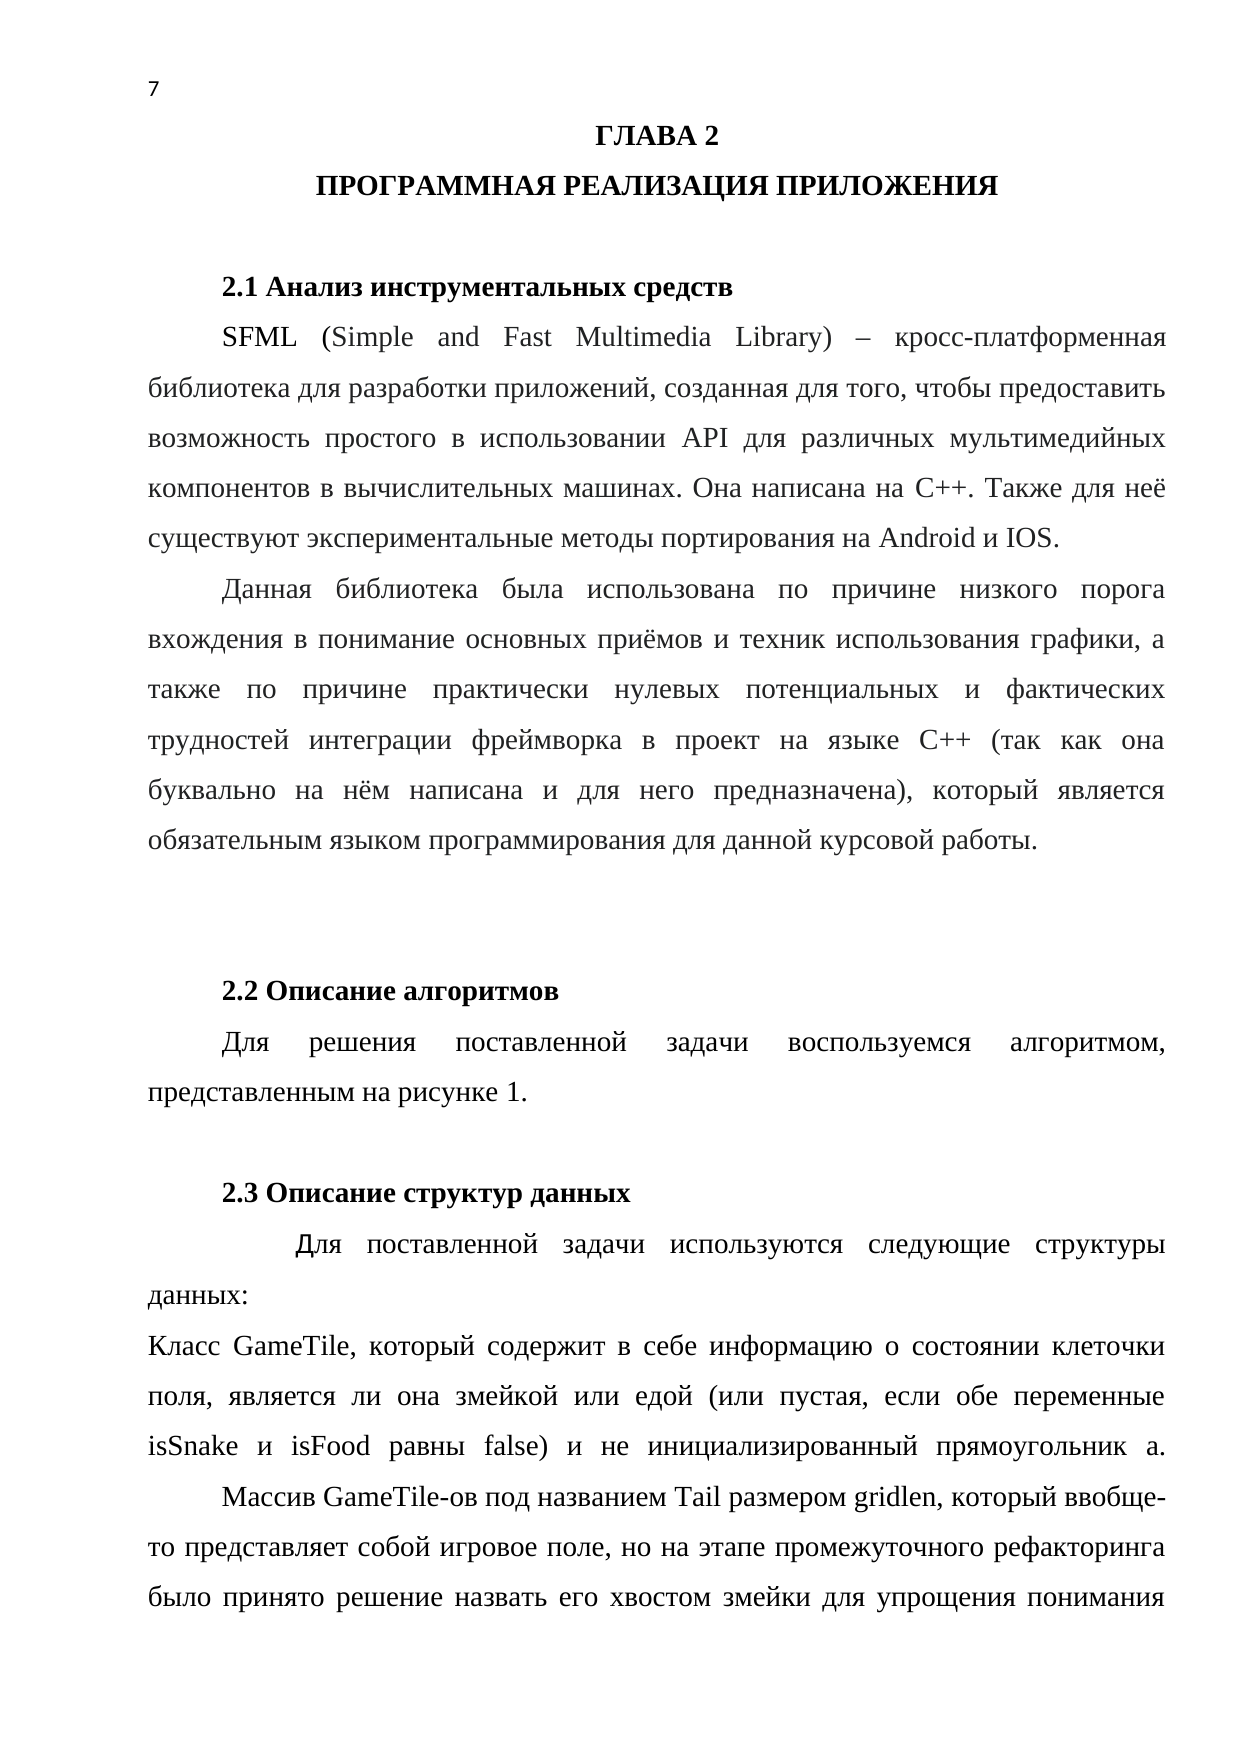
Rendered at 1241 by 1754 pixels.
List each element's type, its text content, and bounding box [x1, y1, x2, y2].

text Для решения поставленной задачи воспользуемся алгоритмом, представленным на рисунке 1. [148, 1024, 1166, 1108]
text Для поставленной задачи используются следующие структуры данных: Класс GameTile, который содержит в себе информацию о состоянии клеточки поля, является ли она змейкой или едой (или пустая, если обе переменные isSnake и isFood равны false) и не инициализированный прямоугольник a. Массив GameTile-ов под названием Tail размером gridlen, который ввобще-то представляет собой игровое поле, но на этапе промежуточного рефакторинга было принято решение назвать его хвостом змейки для упрощения понимания [148, 1225, 1166, 1613]
text SFML (Simple and Fast Multimedia Library) – кросс-платформенная библиотека для разработки приложений, созданная для того, чтобы предоставить возможность простого в использовании API для различных мультимедийных компонентов в вычислительных машинах. Она написана на C++. Также для неё существуют экспериментальные методы портирования на Android и IOS. [148, 319, 1166, 554]
subtitle 2.2 Описание алгоритмов [148, 973, 1166, 1007]
subtitle 2.1 Анализ инструментальных средств [148, 269, 1166, 303]
text ГЛАВА 2 ПРОГРАММНАЯ РЕАЛИЗАЦИЯ ПРИЛОЖЕНИЯ [148, 118, 1166, 202]
text Данная библиотека была использована по причине низкого порога вхождения в понимание основных приёмов и техник использования графики, а также по причине практически нулевых потенциальных и фактических трудностей интеграции фреймворка в проект на языке С++ (так как она буквально на нём написана и для него предназначена), который является обязательным языком программирования для данной курсовой работы. [148, 571, 1166, 856]
subtitle 2.3 Описание структур данных [148, 1175, 1166, 1208]
